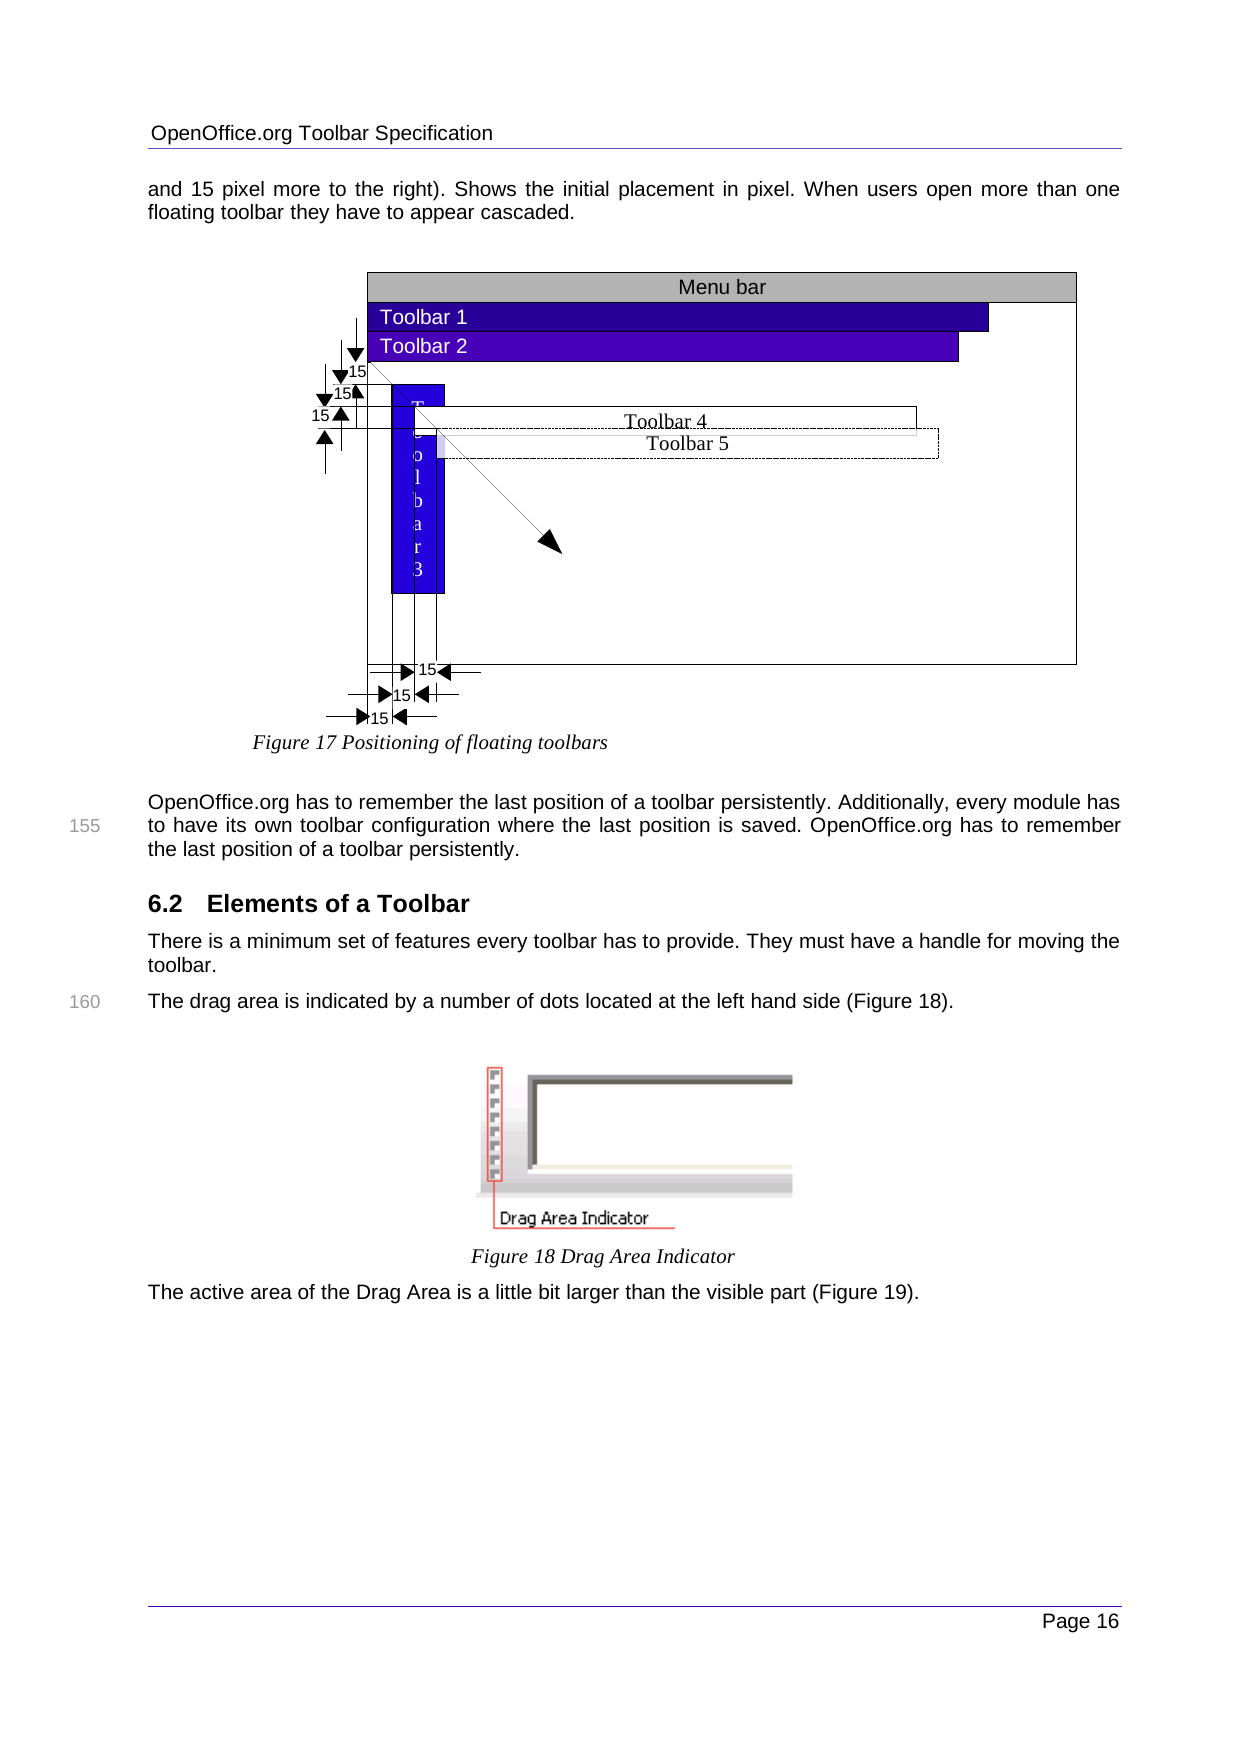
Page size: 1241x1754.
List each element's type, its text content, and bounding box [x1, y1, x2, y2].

text OpenOffice.org has to remember the last position of a toolbar persistently. Additionally, every module has to have its own toolbar configuration where the last position is saved. OpenOffice.org has to remember the last position of a toolbar persistently. [148, 790, 1122, 861]
text and 15 pixel more to the right). Shows the initial placement in pixel. When users open more than one floating toolbar they have to appear cascaded. [148, 177, 1122, 224]
text Figure 17 Positioning of floating toolbars [252, 273, 1017, 754]
picture [470, 1061, 799, 1245]
text There is a minimum set of features every toolbar has to provide. They must have a handle for moving the toolbar. [148, 930, 1122, 977]
subtitle Elements of a Toolbar [148, 890, 1122, 918]
text The active area of the Drag Area is a little bit larger than the visible part (Figure 19). [148, 1280, 1122, 1304]
text Figure 18 Drag Area Indicator [471, 1245, 799, 1268]
text The drag area is indicated by a number of dots located at the left hand side (Figure 18). [148, 989, 1122, 1013]
